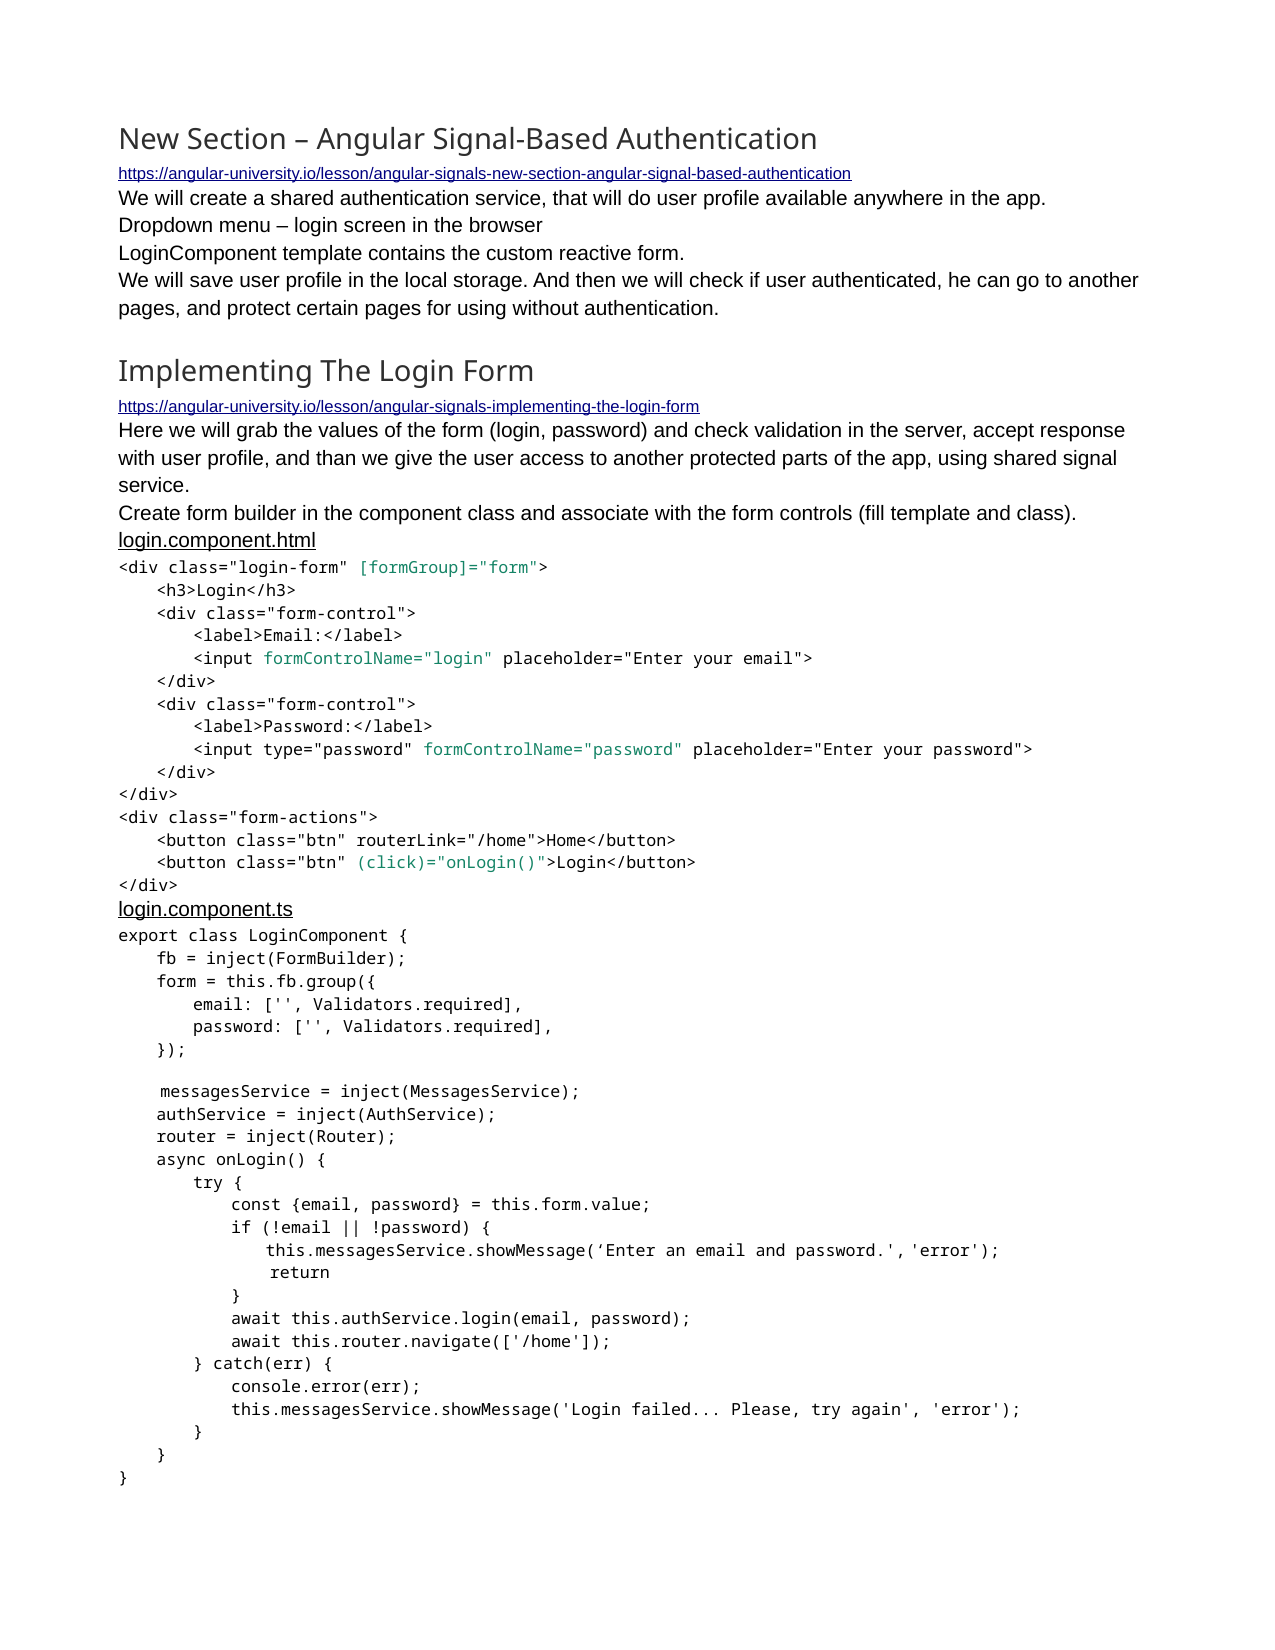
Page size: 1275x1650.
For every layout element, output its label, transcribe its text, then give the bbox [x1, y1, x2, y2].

text } [118, 1443, 1157, 1465]
text if (!email || !password) { [118, 1216, 1157, 1238]
text <div class="form-control"> [118, 692, 1157, 715]
text <input type="password" formControlName="password" placeholder="Enter your password"> [118, 737, 1157, 760]
text New Section – Angular Signal-Based Authentication [118, 118, 1157, 158]
text console.error(err); [118, 1374, 1157, 1397]
text <input formControlName="login" placeholder="Enter your email"> [118, 647, 1157, 669]
text await this.authService.login(email, password); [118, 1306, 1157, 1329]
text </div> [118, 783, 1157, 806]
text export class LoginComponent { [118, 924, 1157, 947]
text } catch(err) { [118, 1352, 1157, 1374]
text try { [118, 1170, 1157, 1193]
text this.messagesService.showMessage('Login failed... Please, try again', 'error'); [118, 1397, 1157, 1420]
text email: ['', Validators.required], [118, 992, 1157, 1015]
text return [118, 1261, 1157, 1284]
text authService = inject(AuthService); [118, 1102, 1157, 1125]
text async onLogin() { [118, 1147, 1157, 1170]
text } [118, 1284, 1157, 1306]
text </div> [118, 874, 1157, 896]
text We will create a shared authentication service, that will do user profile available anywhere in the app. [118, 186, 1157, 210]
text login.component.html [118, 528, 1157, 552]
text } [118, 1420, 1157, 1443]
text const {email, password} = this.form.value; [118, 1193, 1157, 1216]
text Here we will grab the values of the form (login, password) and check validation in the server, accept response with user profile, and than we give the user access to another protected parts of the app, using shared signal service. [118, 418, 1157, 497]
text We will save user profile in the local storage. And then we will check if user authenticated, he can go to another pages, and protect certain pages for using without authentication. [118, 268, 1157, 320]
text Create form builder in the component class and associate with the form controls (fill template and class). [118, 501, 1157, 525]
text this.messagesService.showMessage(‘Enter an email and password.', 'error'); [118, 1238, 1157, 1261]
text https://angular-university.io/lesson/angular-signals-implementing-the-login-form [118, 396, 1157, 416]
text password: ['', Validators.required], [118, 1015, 1157, 1037]
text <div class="form-actions"> [118, 806, 1157, 828]
text <label>Email:</label> [118, 624, 1157, 647]
text <label>Password:</label> [118, 715, 1157, 737]
text Implementing The Login Form [118, 351, 1157, 390]
text <h3>Login</h3> [118, 578, 1157, 601]
text login.component.ts [118, 896, 1157, 920]
text } [118, 1465, 1157, 1488]
text form = this.fb.group({ [118, 969, 1157, 992]
text <div class="login-form" [formGroup]="form"> [118, 556, 1157, 578]
text router = inject(Router); [118, 1125, 1157, 1147]
text await this.router.navigate(['/home']); [118, 1329, 1157, 1352]
text </div> [118, 669, 1157, 692]
text messagesService = inject(MessagesService); [118, 1079, 1157, 1102]
text https://angular-university.io/lesson/angular-signals-new-section-angular-signal-based-authentication [118, 164, 1157, 183]
text }); [118, 1037, 1157, 1060]
text fb = inject(FormBuilder); [118, 947, 1157, 969]
text <div class="form-control"> [118, 601, 1157, 624]
text LoginComponent template contains the custom reactive form. [118, 241, 1157, 265]
text </div> [118, 760, 1157, 783]
text Dropdown menu – login screen in the browser [118, 213, 1157, 237]
text <button class="btn" (click)="onLogin()">Login</button> [118, 851, 1157, 874]
text <button class="btn" routerLink="/home">Home</button> [118, 828, 1157, 851]
